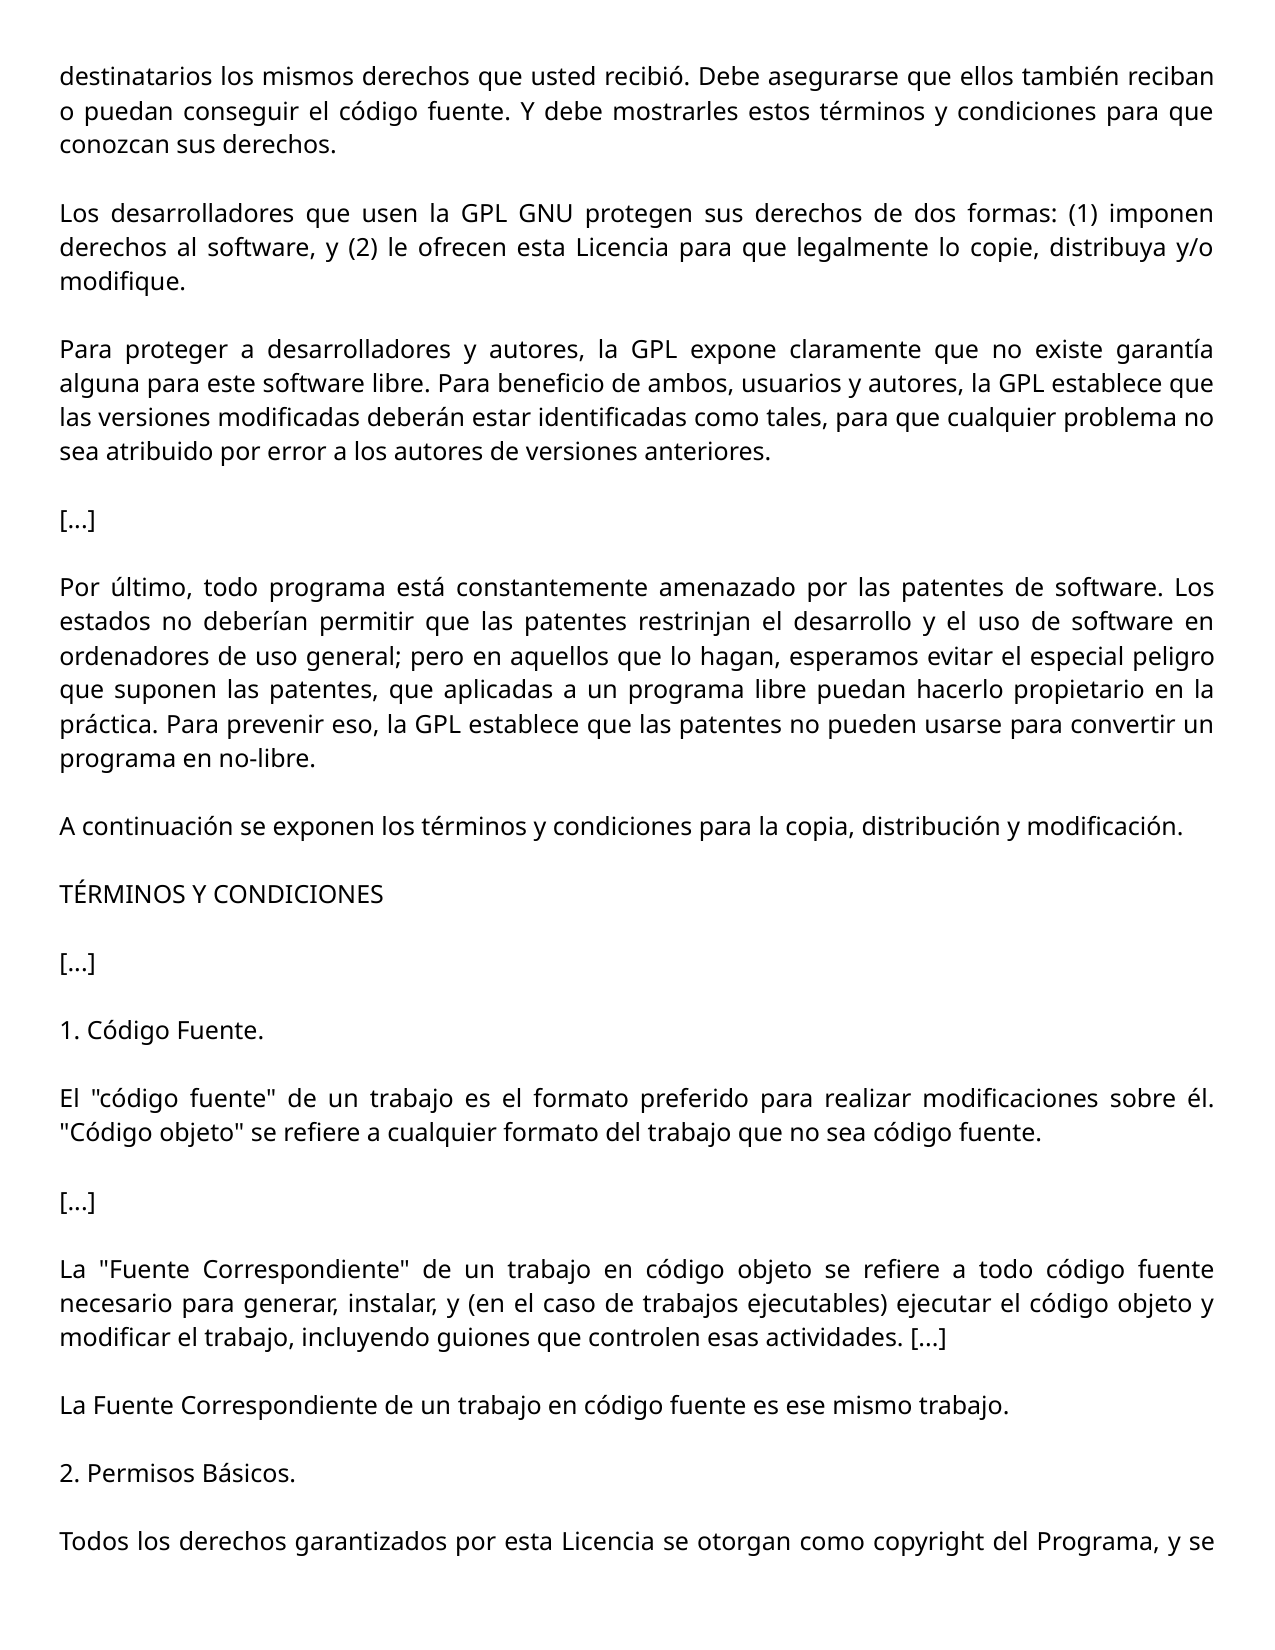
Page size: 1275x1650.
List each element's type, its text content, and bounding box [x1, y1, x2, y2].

text Por último, todo programa está constantemente amenazado por las patentes de software. Los estados no deberían permitir que las patentes restrinjan el desarrollo y el uso de software en ordenadores de uso general; pero en aquellos que lo hagan, esperamos evitar el especial peligro que suponen las patentes, que aplicadas a un programa libre puedan hacerlo propietario en la práctica. Para prevenir eso, la GPL establece que las patentes no pueden usarse para convertir un programa en no-libre. [59, 570, 1216, 774]
text [...] [59, 1183, 1216, 1217]
text [...] [59, 945, 1216, 979]
text Todos los derechos garantizados por esta Licencia se otorgan como copyright del Programa, y se [59, 1524, 1216, 1558]
text El "código fuente" de un trabajo es el formato preferido para realizar modificaciones sobre él. "Código objeto" se refiere a cualquier formato del trabajo que no sea código fuente. [59, 1081, 1216, 1149]
text TÉRMINOS Y CONDICIONES [59, 877, 1216, 911]
text La Fuente Correspondiente de un trabajo en código fuente es ese mismo trabajo. [59, 1387, 1216, 1422]
text destinatarios los mismos derechos que usted recibió. Debe asegurarse que ellos también reciban o puedan conseguir el código fuente. Y debe mostrarles estos términos y condiciones para que conozcan sus derechos. [59, 59, 1216, 161]
text La "Fuente Correspondiente" de un trabajo en código objeto se refiere a todo código fuente necesario para generar, instalar, y (en el caso de trabajos ejecutables) ejecutar el código objeto y modificar el trabajo, incluyendo guiones que controlen esas actividades. [...] [59, 1251, 1216, 1353]
text A continuación se exponen los términos y condiciones para la copia, distribución y modificación. [59, 808, 1216, 842]
text 2. Permisos Básicos. [59, 1456, 1216, 1490]
text 1. Código Fuente. [59, 1013, 1216, 1047]
text [...] [59, 502, 1216, 536]
text Los desarrolladores que usen la GPL GNU protegen sus derechos de dos formas: (1) imponen derechos al software, y (2) le ofrecen esta Licencia para que legalmente lo copie, distribuya y/o modifique. [59, 195, 1216, 297]
text Para proteger a desarrolladores y autores, la GPL expone claramente que no existe garantía alguna para este software libre. Para beneficio de ambos, usuarios y autores, la GPL establece que las versiones modificadas deberán estar identificadas como tales, para que cualquier problema no sea atribuido por error a los autores de versiones anteriores. [59, 332, 1216, 468]
